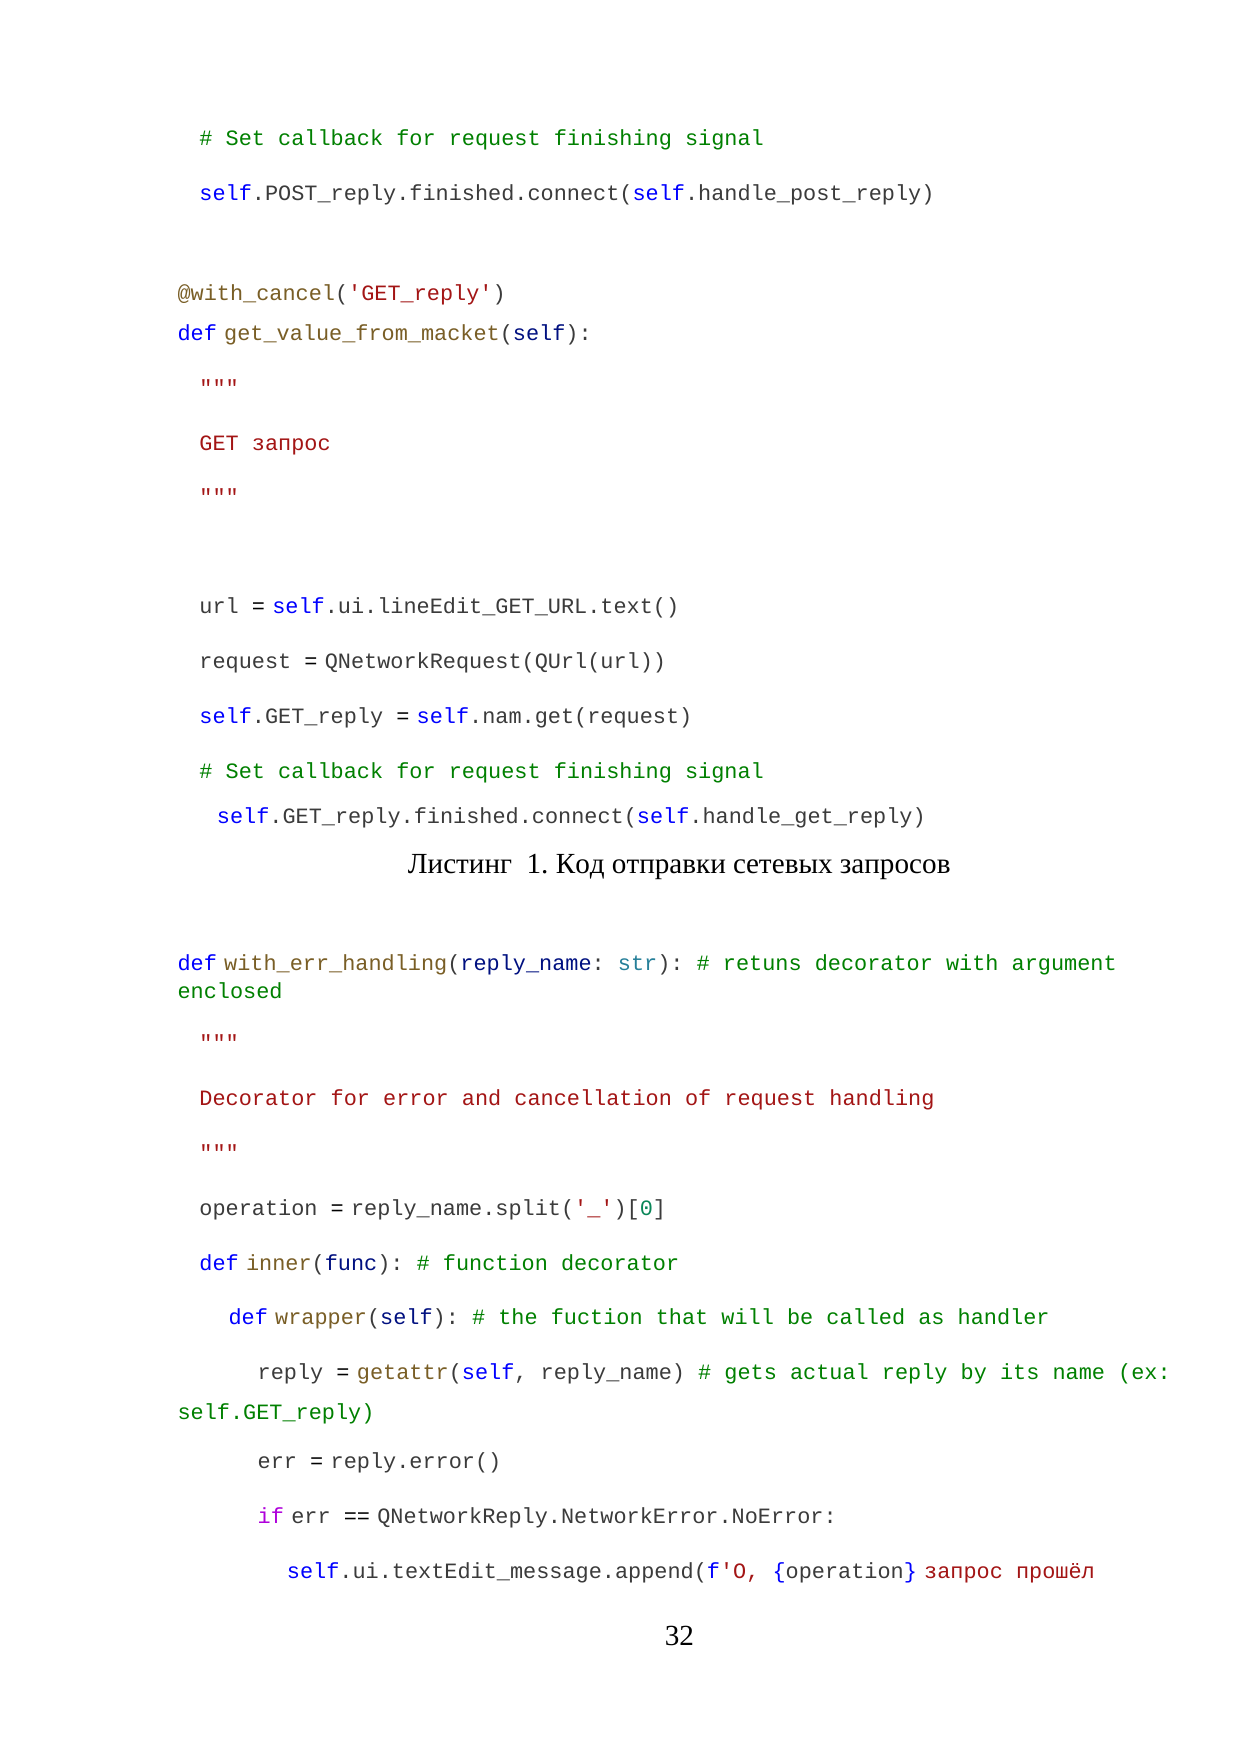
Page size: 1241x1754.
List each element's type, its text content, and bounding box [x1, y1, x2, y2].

text """ [177, 368, 1181, 402]
text """ [177, 477, 1181, 511]
text # Set callback for request finishing signal [177, 751, 1181, 785]
text Листинг 1. Код отправки сетевых запросов [177, 846, 1181, 879]
text self.GET_reply = self.nam.get(request) [177, 696, 1181, 730]
text if err == QNetworkReply.NetworkError.NoError: [177, 1496, 1181, 1530]
text request = QNetworkRequest(QUrl(url)) [177, 641, 1181, 675]
text GET запрос [177, 423, 1181, 456]
text self.POST_reply.finished.connect(self.handle_post_reply) [177, 173, 1181, 207]
text self.GET_reply.finished.connect(self.handle_get_reply) [177, 806, 1181, 830]
text def inner(func): # function decorator [177, 1243, 1181, 1276]
text err = reply.error() [177, 1441, 1181, 1475]
text reply = getattr(self, reply_name) # gets actual reply by its name (ex: self.GET_reply) [177, 1352, 1181, 1426]
text # Set callback for request finishing signal [177, 118, 1181, 152]
text """ [177, 1133, 1181, 1167]
text def get_value_from_macket(self): [177, 322, 1181, 347]
text @with_cancel('GET_reply') [177, 282, 1181, 307]
text def with_err_handling(reply_name: str): # retuns decorator with argument enclosed [177, 952, 1181, 1005]
text """ [177, 1023, 1181, 1057]
text operation = reply_name.split('_')[0] [177, 1188, 1181, 1222]
text def wrapper(self): # the fuction that will be called as handler [177, 1297, 1181, 1331]
text self.ui.textEdit_message.append(f'О, {operation} запрос прошёл [177, 1551, 1181, 1585]
text url = self.ui.lineEdit_GET_URL.text() [177, 586, 1181, 620]
text Decorator for error and cancellation of request handling [177, 1078, 1181, 1112]
